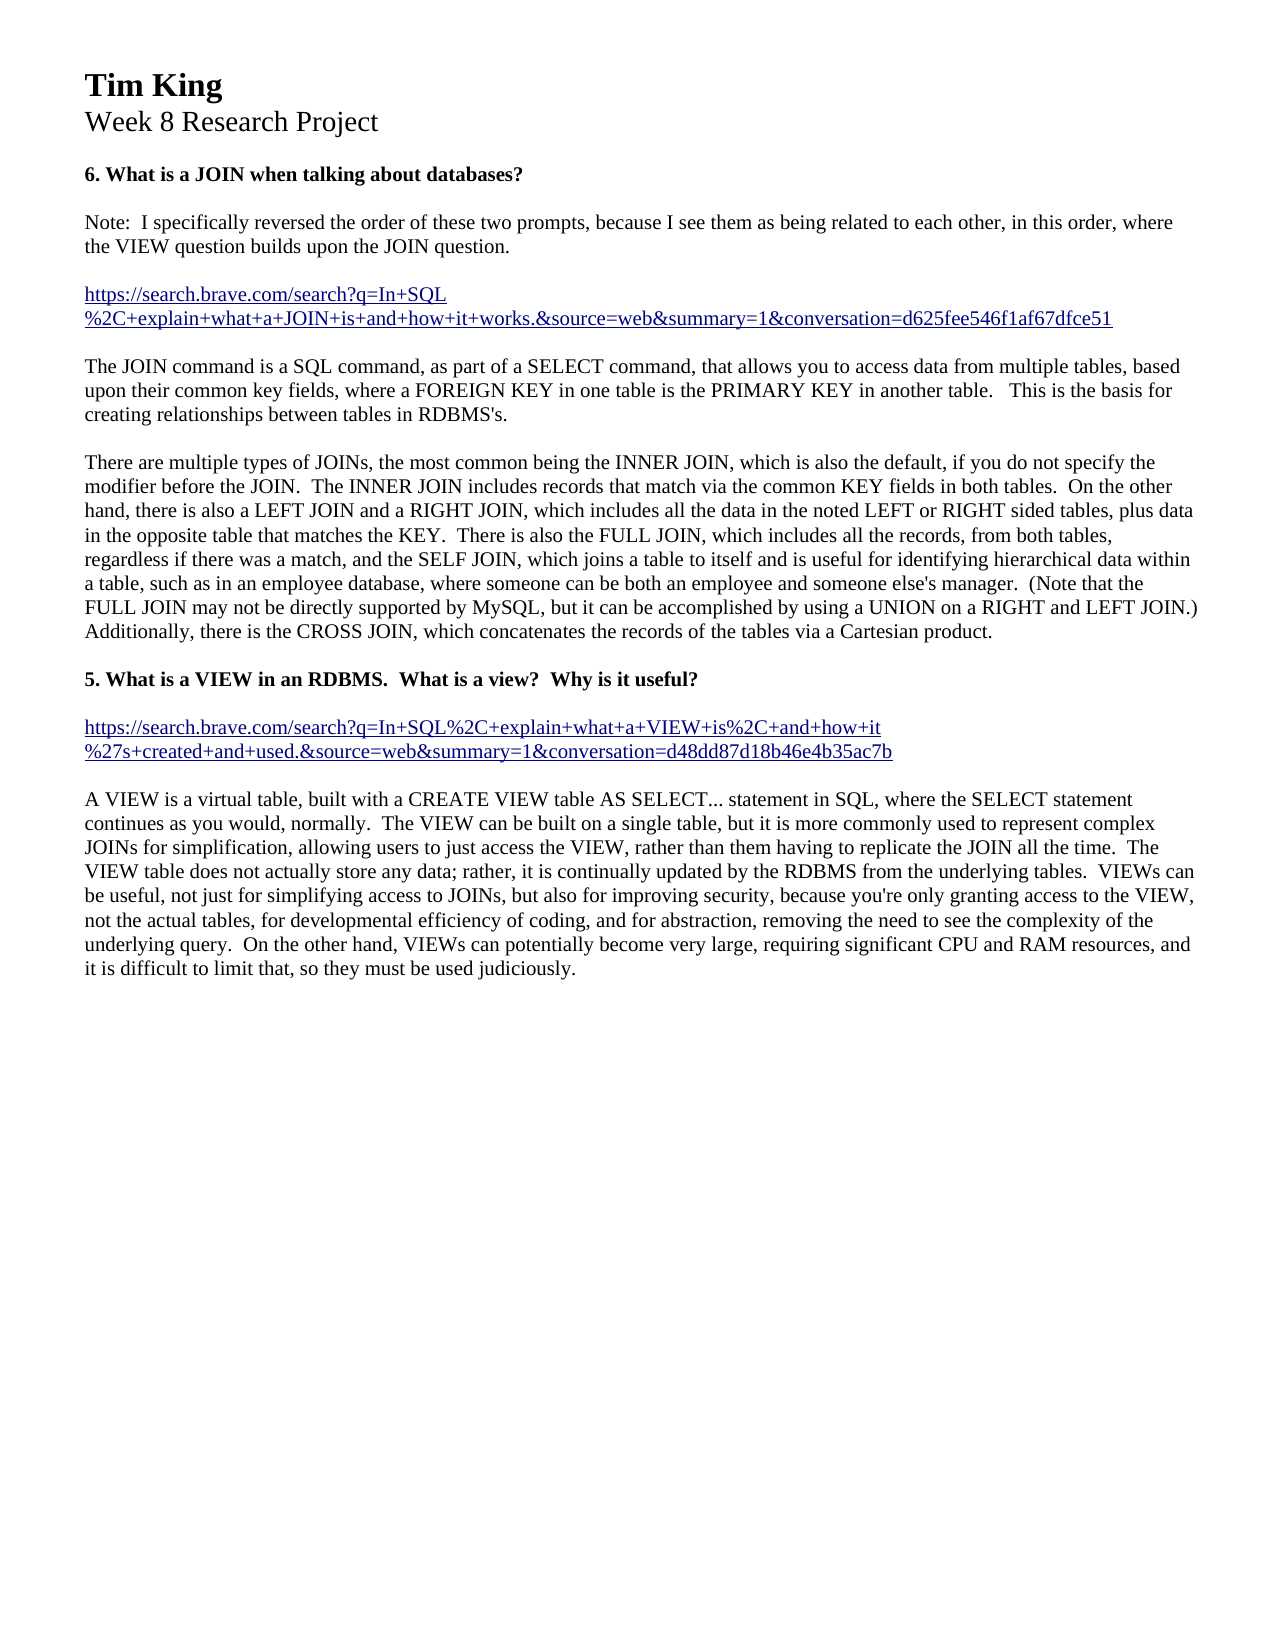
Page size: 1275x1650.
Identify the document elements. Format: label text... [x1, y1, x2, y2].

text Week 8 Research Project [84, 104, 1200, 137]
text 6. What is a JOIN when talking about databases? [84, 162, 1200, 186]
text https://search.brave.com/search?q=In+SQL%2C+explain+what+a+JOIN+is+and+how+it+works.&source=web&summary=1&conversation=d625fee546f1af67dfce51 [84, 282, 1200, 330]
text Tim King [84, 66, 1200, 104]
text https://search.brave.com/search?q=In+SQL%2C+explain+what+a+VIEW+is%2C+and+how+it%27s+created+and+used.&source=web&summary=1&conversation=d48dd87d18b46e4b35ac7b [84, 715, 1200, 763]
text 5. What is a VIEW in an RDBMS. What is a view? Why is it useful? [84, 667, 1200, 691]
text Note: I specifically reversed the order of these two prompts, because I see them as being related to each other, in this order, where the VIEW question builds upon the JOIN question. [84, 210, 1200, 258]
text A VIEW is a virtual table, built with a CREATE VIEW table AS SELECT... statement in SQL, where the SELECT statement continues as you would, normally. The VIEW can be built on a single table, but it is more commonly used to represent complex JOINs for simplification, allowing users to just access the VIEW, rather than them having to replicate the JOIN all the time. The VIEW table does not actually store any data; rather, it is continually updated by the RDBMS from the underlying tables. VIEWs can be useful, not just for simplifying access to JOINs, but also for improving security, because you're only granting access to the VIEW, not the actual tables, for developmental efficiency of coding, and for abstraction, removing the need to see the complexity of the underlying query. On the other hand, VIEWs can potentially become very large, requiring significant CPU and RAM resources, and it is difficult to limit that, so they must be used judiciously. [84, 787, 1200, 980]
text There are multiple types of JOINs, the most common being the INNER JOIN, which is also the default, if you do not specify the modifier before the JOIN. The INNER JOIN includes records that match via the common KEY fields in both tables. On the other hand, there is also a LEFT JOIN and a RIGHT JOIN, which includes all the data in the noted LEFT or RIGHT sided tables, plus data in the opposite table that matches the KEY. There is also the FULL JOIN, which includes all the records, from both tables, regardless if there was a match, and the SELF JOIN, which joins a table to itself and is useful for identifying hierarchical data within a table, such as in an employee database, where someone can be both an employee and someone else's manager. (Note that the FULL JOIN may not be directly supported by MySQL, but it can be accomplished by using a UNION on a RIGHT and LEFT JOIN.) Additionally, there is the CROSS JOIN, which concatenates the records of the tables via a Cartesian product. [84, 450, 1200, 643]
text The JOIN command is a SQL command, as part of a SELECT command, that allows you to access data from multiple tables, based upon their common key fields, where a FOREIGN KEY in one table is the PRIMARY KEY in another table. This is the basis for creating relationships between tables in RDBMS's. [84, 354, 1200, 426]
